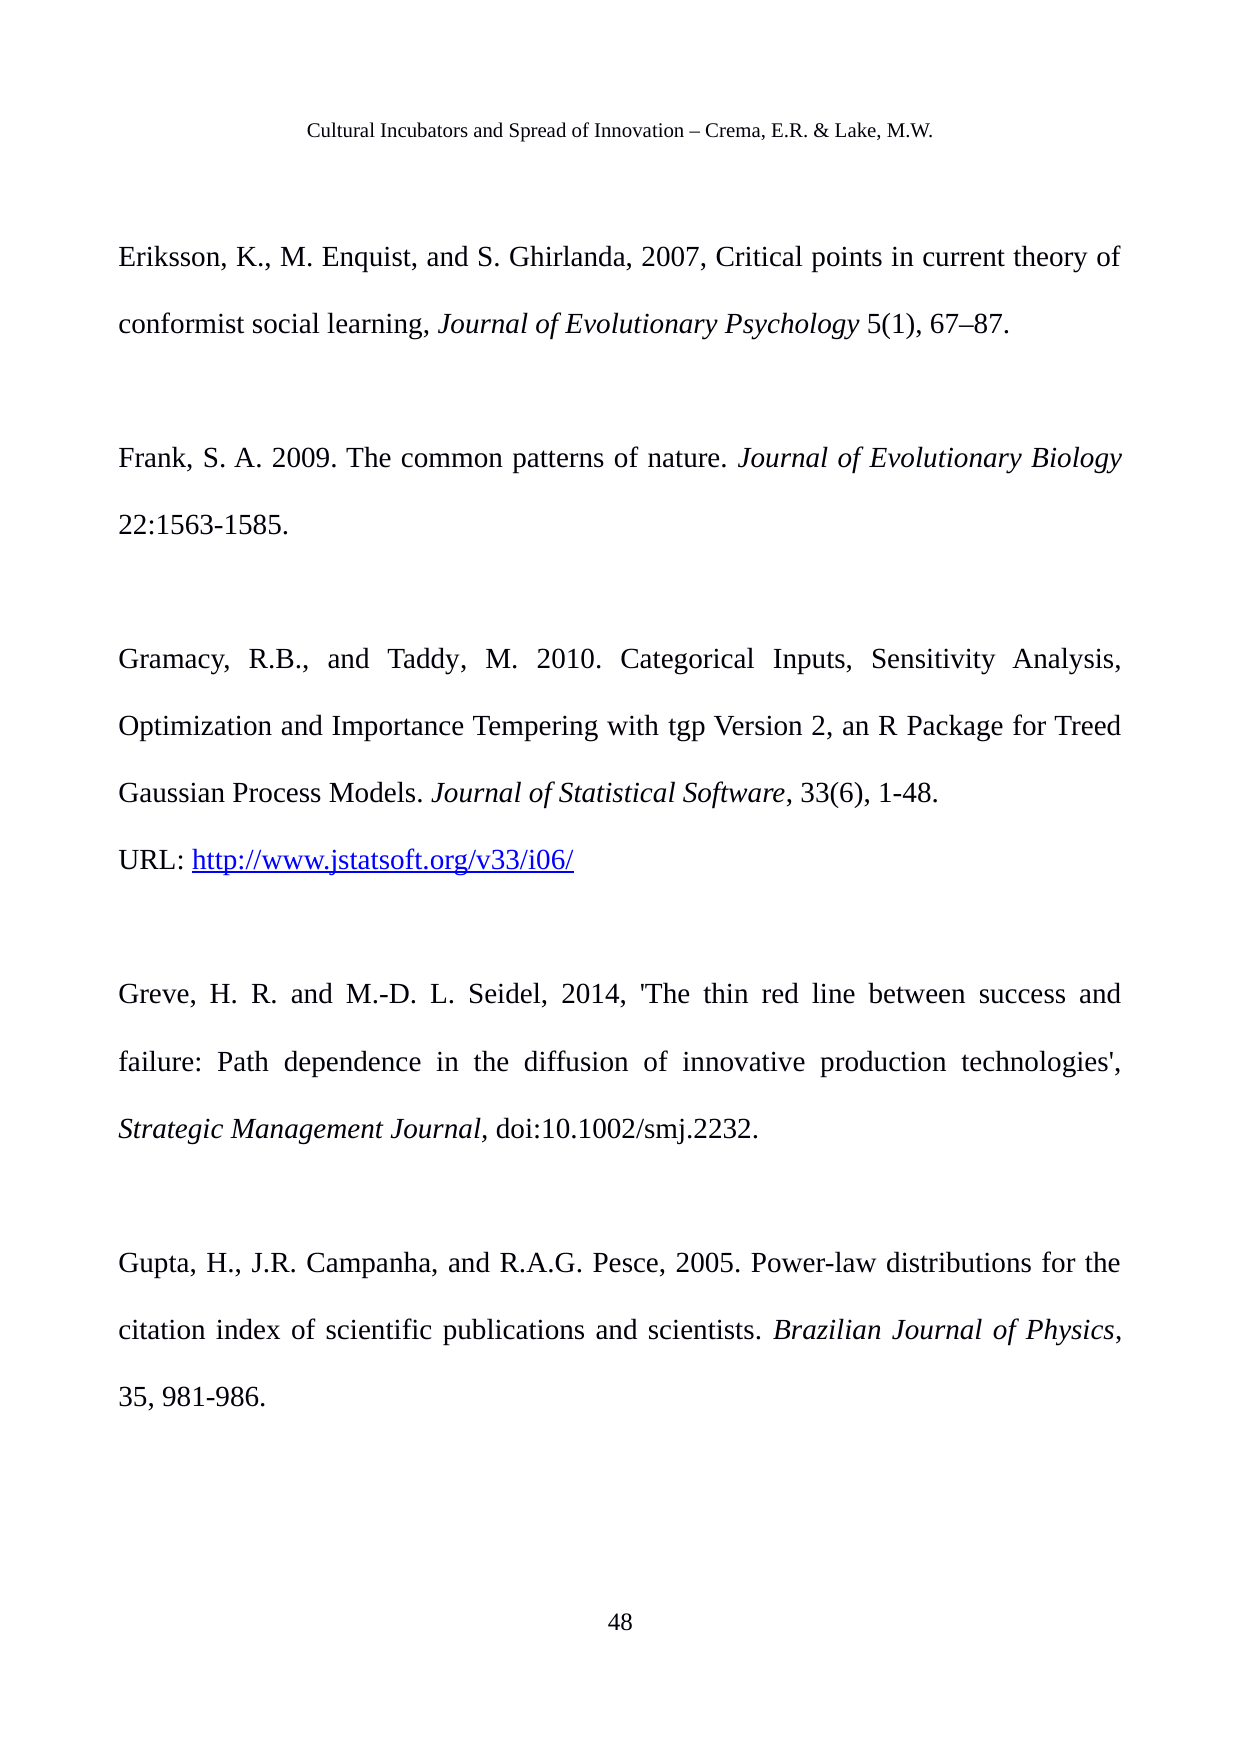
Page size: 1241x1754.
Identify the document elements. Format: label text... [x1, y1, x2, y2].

text URL: http://www.jstatsoft.org/v33/i06/ [118, 842, 1122, 876]
text Frank, S. A. 2009. The common patterns of nature. Journal of Evolutionary Biology 22:1563-1585. [118, 440, 1122, 541]
text Gramacy, R.B., and Taddy, M. 2010. Categorical Inputs, Sensitivity Analysis, Optimization and Importance Tempering with tgp Version 2, an R Package for Treed Gaussian Process Models. Journal of Statistical Software, 33(6), 1-48. [118, 641, 1122, 809]
text Gupta, H., J.R. Campanha, and R.A.G. Pesce, 2005. Power-law distributions for the citation index of scientific publications and scientists. Brazilian Journal of Physics, 35, 981-986. [118, 1245, 1122, 1413]
text Greve, H. R. and M.-D. L. Seidel, 2014, 'The thin red line between success and failure: Path dependence in the diffusion of innovative production technologies', Strategic Management Journal, doi:10.1002/smj.2232. [118, 977, 1122, 1144]
text Eriksson, K., M. Enquist, and S. Ghirlanda, 2007, Critical points in current theory of conformist social learning, Journal of Evolutionary Psychology 5(1), 67–87. [118, 239, 1122, 339]
